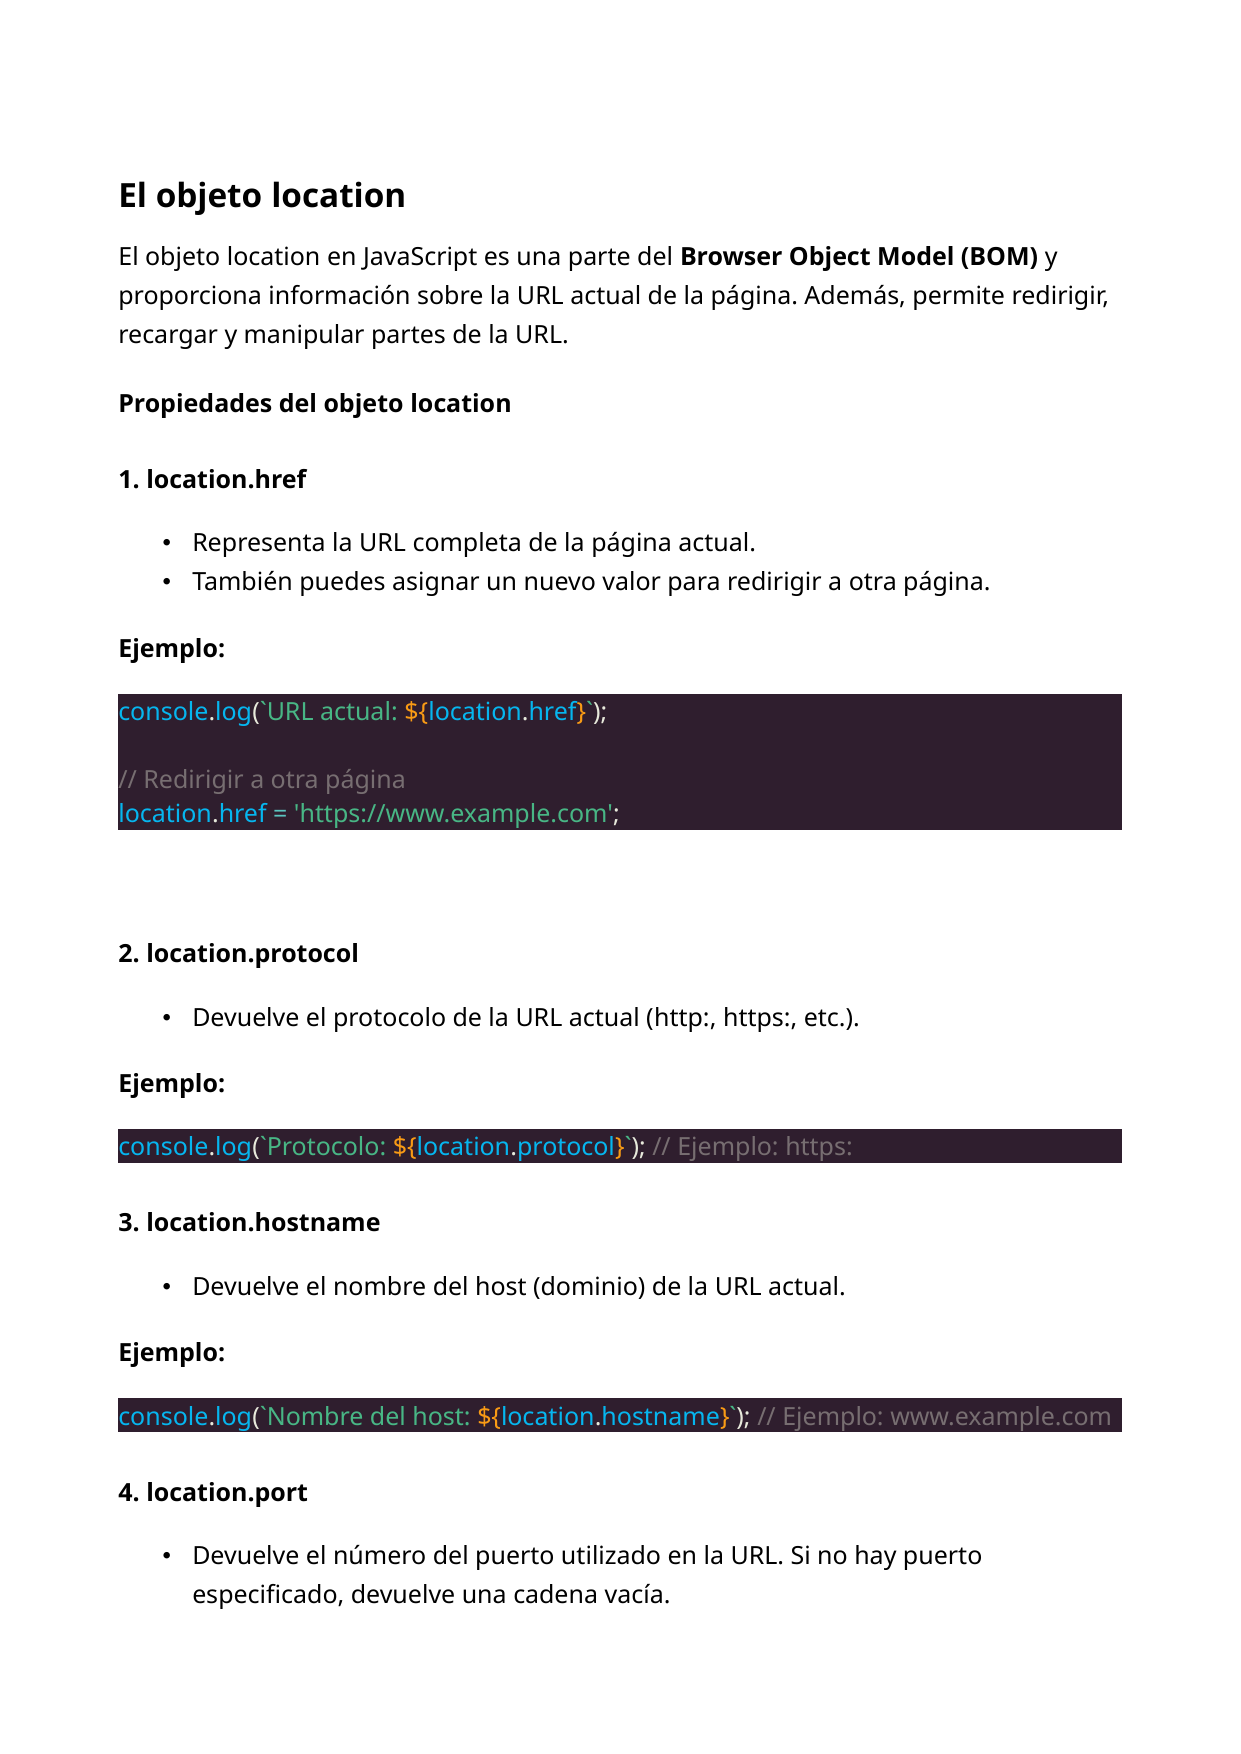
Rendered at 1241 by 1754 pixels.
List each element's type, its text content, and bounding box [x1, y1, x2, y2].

text console.log(`URL actual: ${location.href}`); [118, 694, 1122, 728]
subtitle Ejemplo: [118, 1335, 1122, 1369]
subtitle Ejemplo: [118, 630, 1122, 664]
subtitle 4. location.port [118, 1474, 1122, 1508]
text console.log(`Protocolo: ${location.protocol}`); // Ejemplo: https: [118, 1129, 1122, 1163]
text location.href = 'https://www.example.com'; [118, 796, 1122, 830]
text console.log(`Nombre del host: ${location.hostname}`); // Ejemplo: www.example.com [118, 1398, 1122, 1432]
subtitle 3. location.hostname [118, 1205, 1122, 1239]
subtitle 2. location.protocol [118, 936, 1122, 970]
list También puedes asignar un nuevo valor para redirigir a otra página. [162, 564, 1122, 598]
list Representa la URL completa de la página actual. [162, 525, 1122, 559]
text El objeto location en JavaScript es una parte del Browser Object Model (BOM) y proporciona información sobre la URL actual de la página. Además, permite redirigir, recargar y manipular partes de la URL. [118, 239, 1122, 351]
text // Redirigir a otra página [118, 762, 1122, 796]
list Devuelve el número del puerto utilizado en la URL. Si no hay puerto especificado, devuelve una cadena vacía. [162, 1538, 1122, 1611]
list Devuelve el nombre del host (dominio) de la URL actual. [162, 1268, 1122, 1303]
text El objeto location [118, 172, 1122, 217]
subtitle 1. location.href [118, 461, 1122, 495]
subtitle Ejemplo: [118, 1065, 1122, 1099]
list Devuelve el protocolo de la URL actual (http:, https:, etc.). [162, 999, 1122, 1033]
subtitle Propiedades del objeto location [118, 385, 1122, 419]
